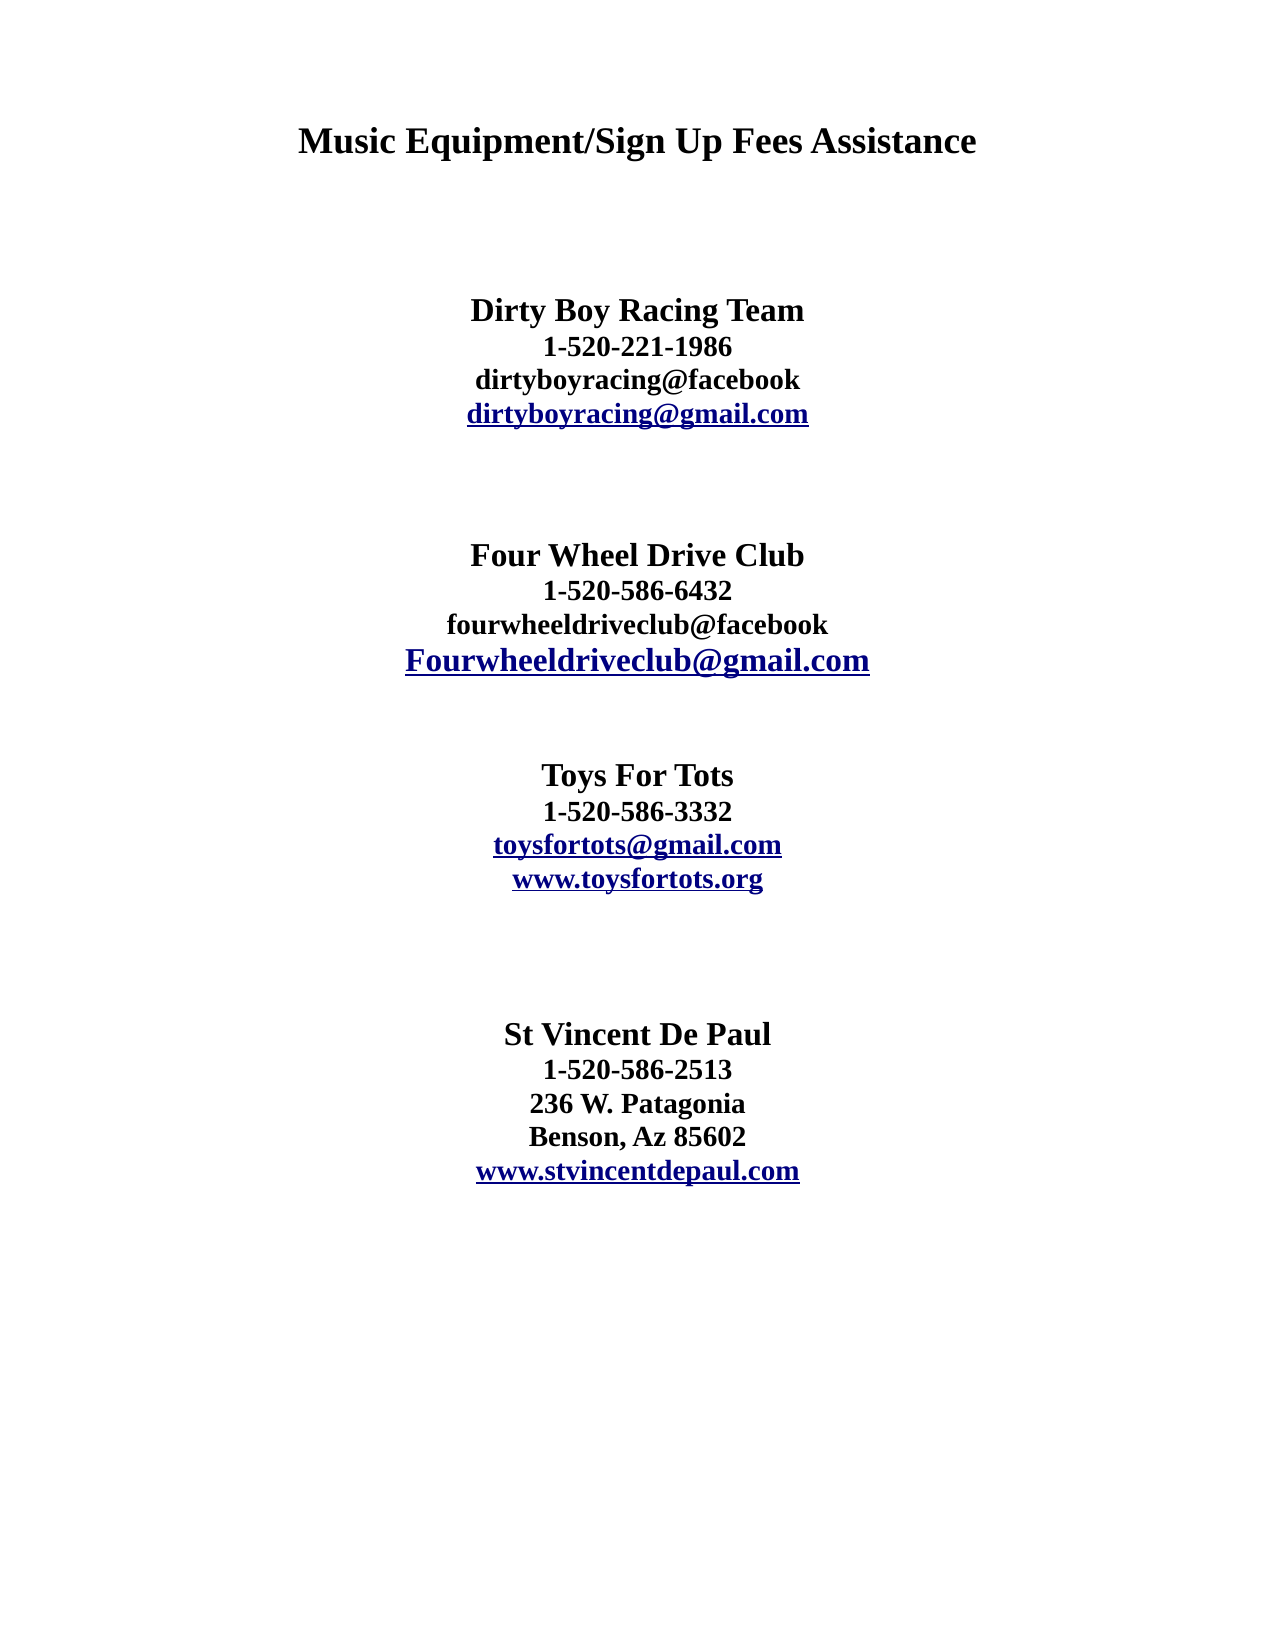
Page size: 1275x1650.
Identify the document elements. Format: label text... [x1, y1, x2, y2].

text fourwheeldriveclub@facebook [118, 607, 1157, 640]
text 1-520-586-6432 [118, 573, 1157, 607]
text 1-520-586-2513 [118, 1052, 1157, 1086]
text Music Equipment/Sign Up Fees Assistance [118, 118, 1157, 161]
text St Vincent De Paul [118, 1014, 1157, 1052]
text Fourwheeldriveclub@gmail.com [118, 640, 1157, 679]
text Toys For Tots [118, 755, 1157, 794]
text www.stvincentdepaul.com [118, 1153, 1157, 1187]
text Benson, Az 85602 [118, 1119, 1157, 1153]
text toysfortots@gmail.com [118, 827, 1157, 861]
text 236 W. Patagonia [118, 1086, 1157, 1119]
text Dirty Boy Racing Team [118, 291, 1157, 329]
text 1-520-221-1986 [118, 329, 1157, 362]
text dirtyboyracing@facebook [118, 362, 1157, 396]
text www.toysfortots.org [118, 861, 1157, 894]
text Four Wheel Drive Club [118, 535, 1157, 573]
text dirtyboyracing@gmail.com [118, 396, 1157, 429]
text 1-520-586-3332 [118, 794, 1157, 827]
